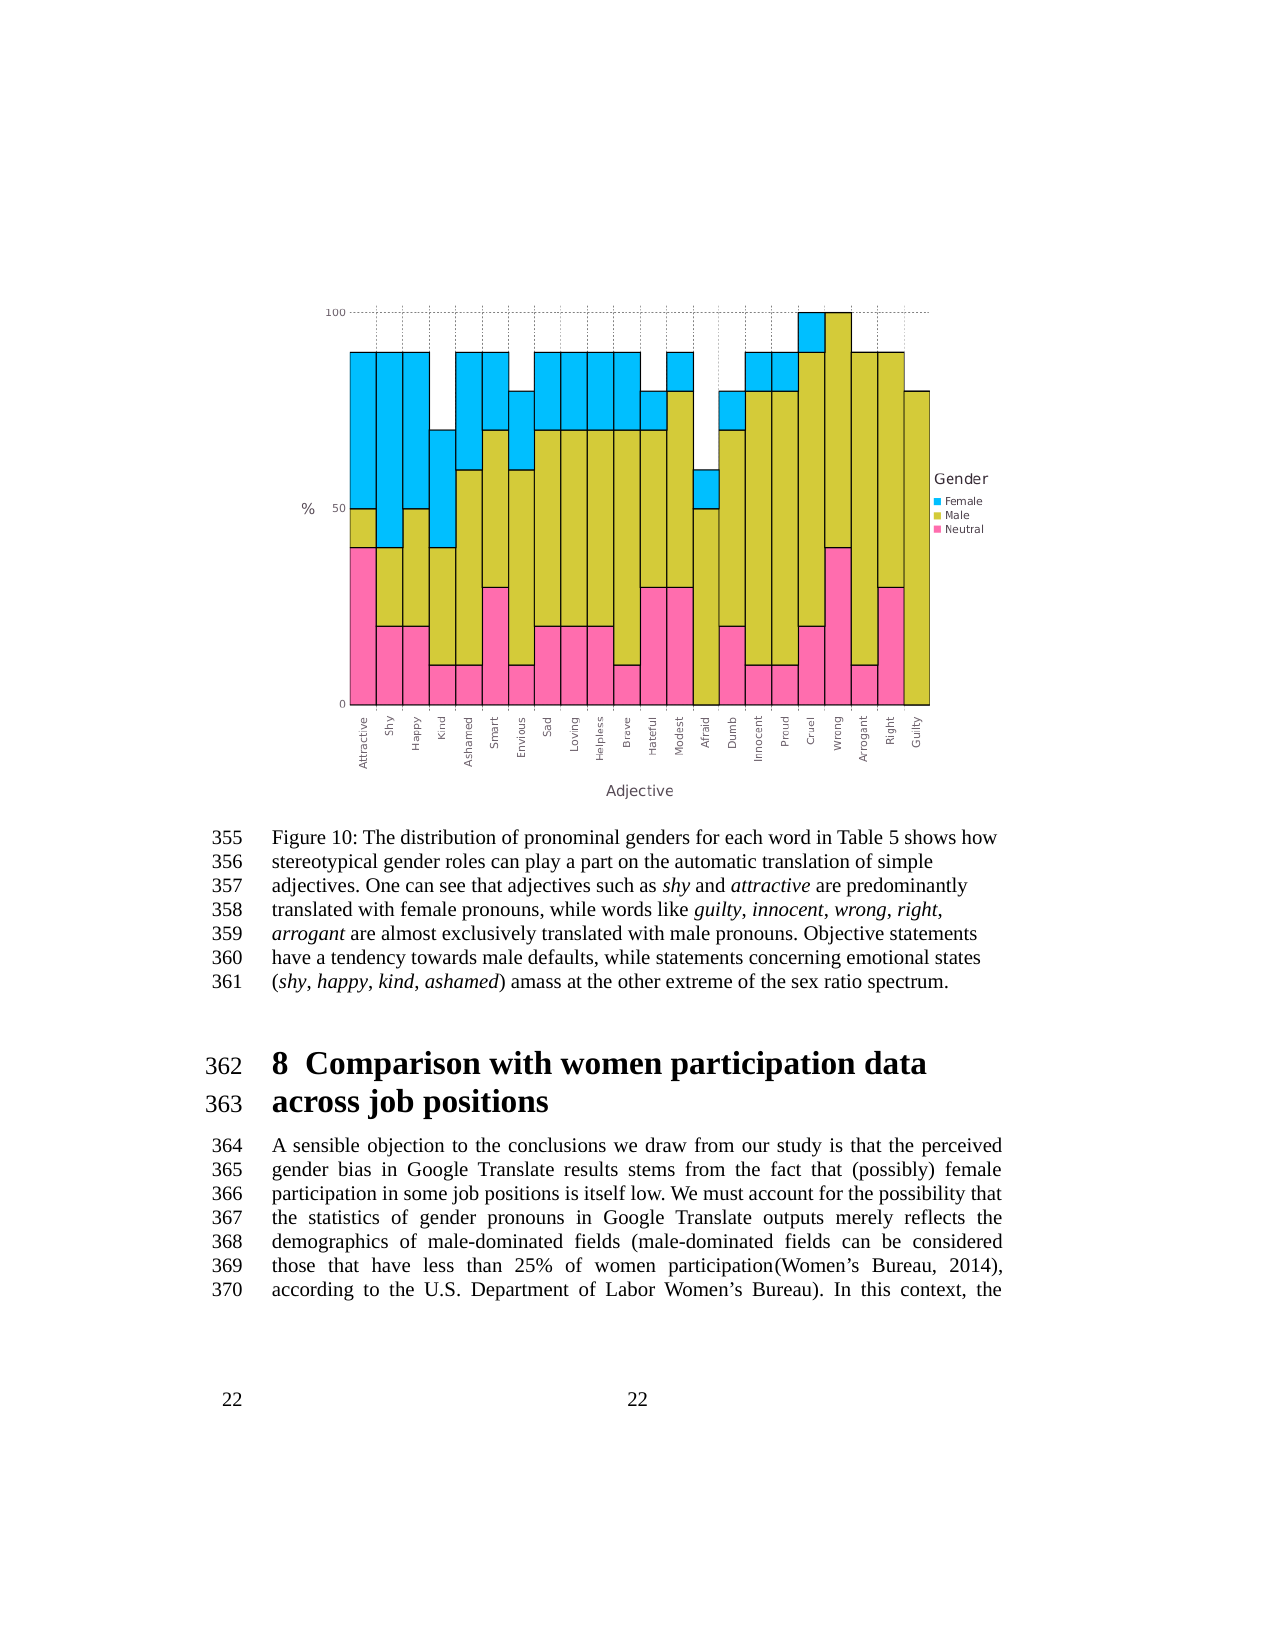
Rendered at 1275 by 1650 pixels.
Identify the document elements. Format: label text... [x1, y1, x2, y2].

text A sensible objection to the conclusions we draw from our study is that the perceived gender bias in Google Translate results stems from the fact that (possibly) female participation in some job positions is itself low. We must account for the possibility that the statistics of gender pronouns in Google Translate outputs merely reflects the demographics of male-dominated fields (male-dominated fields can be considered those that have less than 25% of women participation"A sensible objection to the conclusions we draw from our study is that the perceived gender bias in Google Translate results stems from the fact that (possibly) female participation in some job positions is itself low. We must account for the possibility that the statistics of gender pronouns in Google Translate outputs merely reflects the demographics of male-dominated fields (male-dominated fields can be considered those that have less than 25% of women participation " (Women’s Bureau, 2014), according to the U.S. Department of Labor Women’s Bureau). In this context, the argument in favor of a critical revision of statistic translation algorithms weakens considerably, and possibly shifts the blame away from these tools.", according to the U.S. Department of Labor Women’s Bureau). In this context, the argument in favor of a critical revision of statistic translation algorithms weakens considerably, and possibly shifts the blame away from these tools. " [272, 1132, 1003, 1301]
picture [278, 286, 997, 825]
subtitle 8 Comparison with women participation data across job positions [272, 1043, 1003, 1120]
text Figure 10: The distribution of pronominal genders for each word in Table 5 shows how stereotypical gender roles can play a part on the automatic translation of simple adjectives. One can see that adjectives such as shy and attractive are predominantly translated with female pronouns, while words like guilty, innocent, wrong, right, arrogant are almost exclusively translated with male pronouns. Objective statements have a tendency towards male defaults, while statements concerning emotional states (shy, happy, kind, ashamed) amass at the other extreme of the sex ratio spectrum. [272, 286, 1003, 993]
